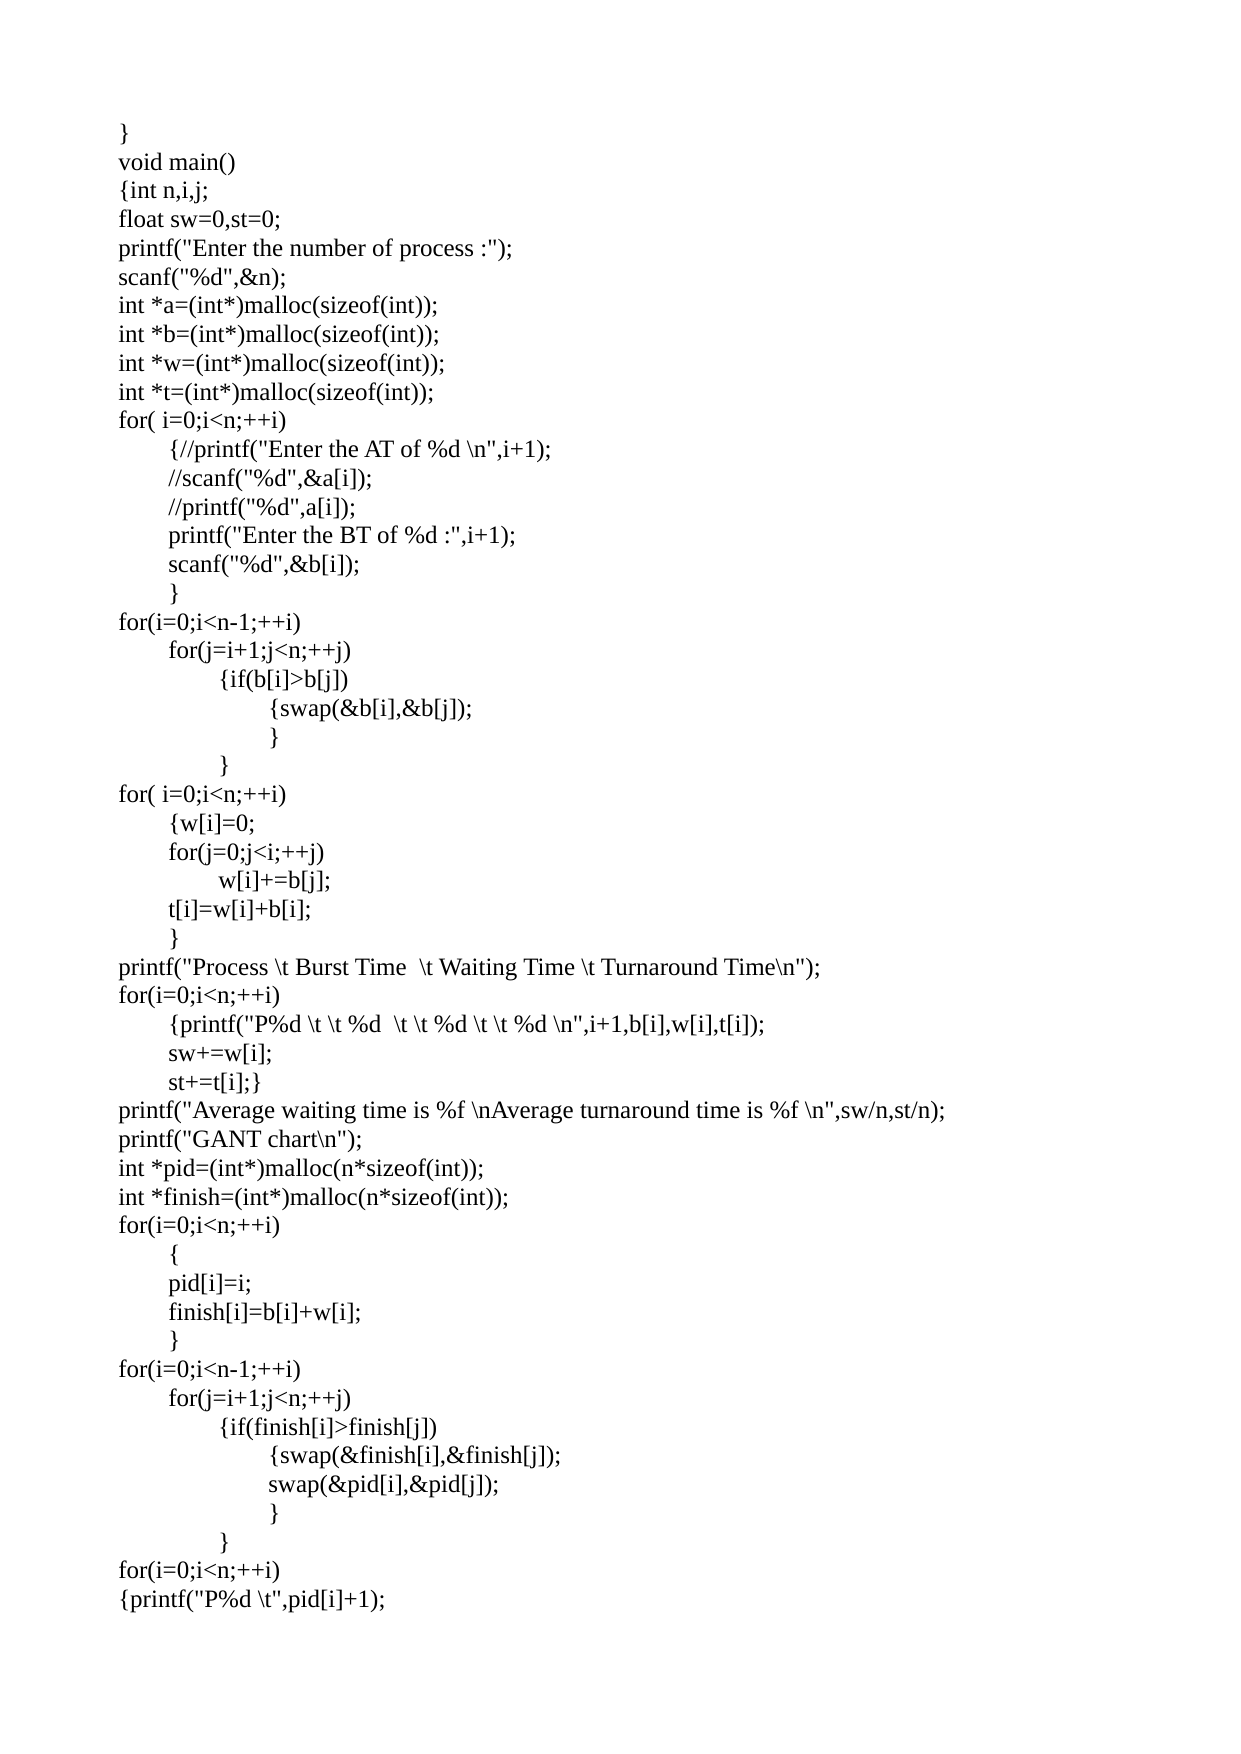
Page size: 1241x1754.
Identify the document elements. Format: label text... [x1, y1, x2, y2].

text for( i=0;i<n;++i) [118, 779, 1122, 808]
text {swap(&b[i],&b[j]); [118, 693, 1122, 722]
text } [118, 118, 1122, 147]
text {swap(&finish[i],&finish[j]); [118, 1441, 1122, 1469]
text int *t=(int*)malloc(sizeof(int)); [118, 377, 1122, 406]
text {if(b[i]>b[j]) [118, 664, 1122, 693]
text for(i=0;i<n-1;++i) [118, 1354, 1122, 1383]
text printf("Average waiting time is %f \nAverage turnaround time is %f \n",sw/n,st/n); [118, 1096, 1122, 1124]
text printf("Enter the number of process :"); [118, 233, 1122, 262]
text for(i=0;i<n;++i) [118, 1556, 1122, 1584]
text {//printf("Enter the AT of %d \n",i+1); [118, 434, 1122, 463]
text {if(finish[i]>finish[j]) [118, 1412, 1122, 1441]
text printf("Enter the BT of %d :",i+1); [118, 521, 1122, 549]
text {int n,i,j; [118, 176, 1122, 204]
text scanf("%d",&n); [118, 262, 1122, 291]
text {printf("P%d \t \t %d \t \t %d \t \t %d \n",i+1,b[i],w[i],t[i]); [118, 1009, 1122, 1038]
text printf("GANT chart\n"); [118, 1124, 1122, 1153]
text w[i]+=b[j]; [118, 866, 1122, 894]
text int *b=(int*)malloc(sizeof(int)); [118, 319, 1122, 348]
text for(j=0;j<i;++j) [118, 837, 1122, 866]
text for(j=i+1;j<n;++j) [118, 636, 1122, 664]
text } [118, 1527, 1122, 1556]
text } [118, 578, 1122, 607]
text sw+=w[i]; [118, 1038, 1122, 1067]
text pid[i]=i; [118, 1268, 1122, 1297]
text scanf("%d",&b[i]); [118, 549, 1122, 578]
text { [118, 1239, 1122, 1268]
text int *pid=(int*)malloc(n*sizeof(int)); [118, 1153, 1122, 1182]
text {printf("P%d \t",pid[i]+1); [118, 1584, 1122, 1613]
text } [118, 1498, 1122, 1527]
text for(i=0;i<n;++i) [118, 1211, 1122, 1239]
text {w[i]=0; [118, 808, 1122, 837]
text for( i=0;i<n;++i) [118, 406, 1122, 434]
text } [118, 751, 1122, 779]
text for(i=0;i<n;++i) [118, 981, 1122, 1009]
text int *w=(int*)malloc(sizeof(int)); [118, 348, 1122, 377]
text //printf("%d",a[i]); [118, 492, 1122, 521]
text int *finish=(int*)malloc(n*sizeof(int)); [118, 1182, 1122, 1211]
text for(j=i+1;j<n;++j) [118, 1383, 1122, 1412]
text } [118, 1326, 1122, 1354]
text finish[i]=b[i]+w[i]; [118, 1297, 1122, 1326]
text printf("Process \t Burst Time \t Waiting Time \t Turnaround Time\n"); [118, 952, 1122, 981]
text //scanf("%d",&a[i]); [118, 463, 1122, 492]
text } [118, 923, 1122, 952]
text st+=t[i];} [118, 1067, 1122, 1096]
text for(i=0;i<n-1;++i) [118, 607, 1122, 636]
text void main() [118, 147, 1122, 176]
text } [118, 722, 1122, 751]
text int *a=(int*)malloc(sizeof(int)); [118, 291, 1122, 319]
text swap(&pid[i],&pid[j]); [118, 1469, 1122, 1498]
text float sw=0,st=0; [118, 204, 1122, 233]
text t[i]=w[i]+b[i]; [118, 894, 1122, 923]
